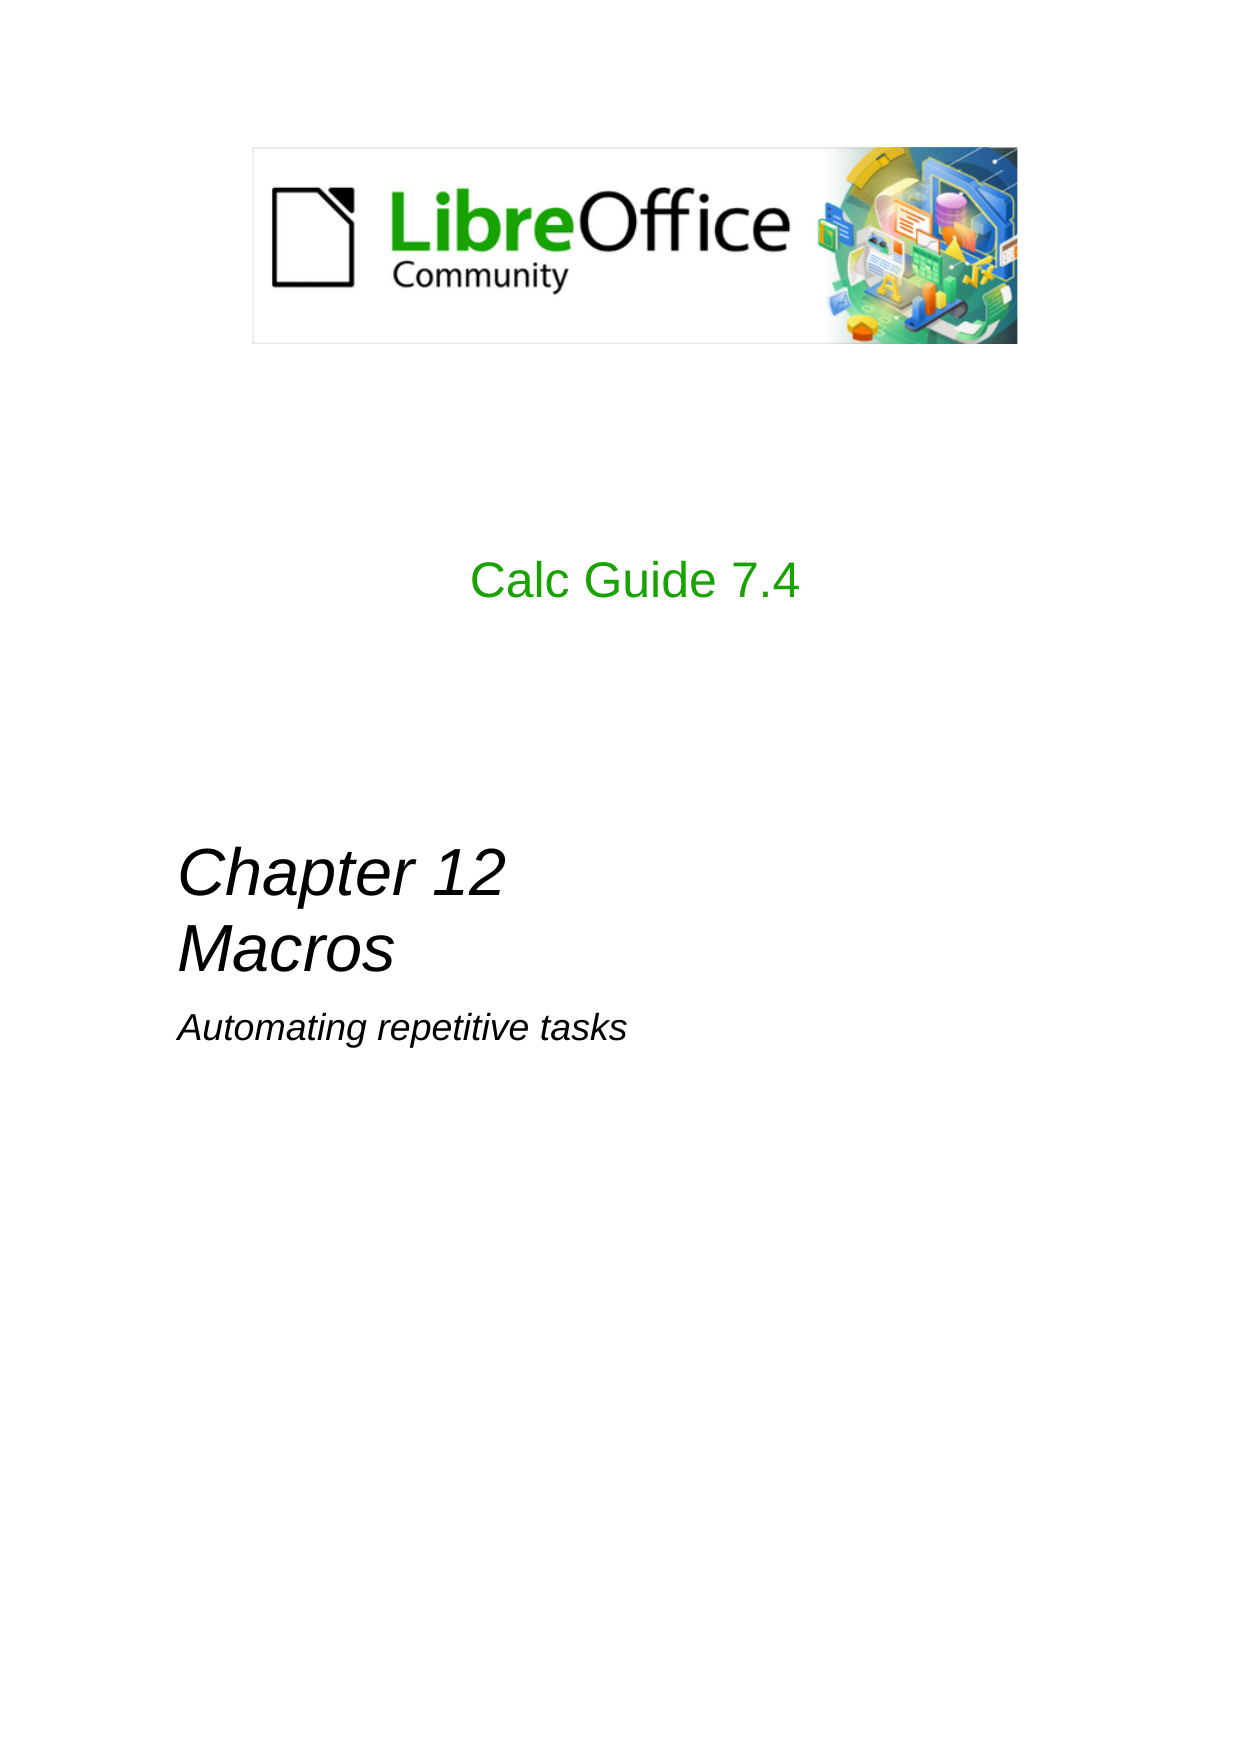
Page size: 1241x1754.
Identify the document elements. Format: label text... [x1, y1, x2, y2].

subtitle Automating repetitive tasks [177, 1006, 1093, 1049]
picture [252, 147, 1018, 344]
text Calc Guide 7.4 [177, 550, 1093, 608]
title Chapter 12 Macros [177, 833, 1093, 986]
